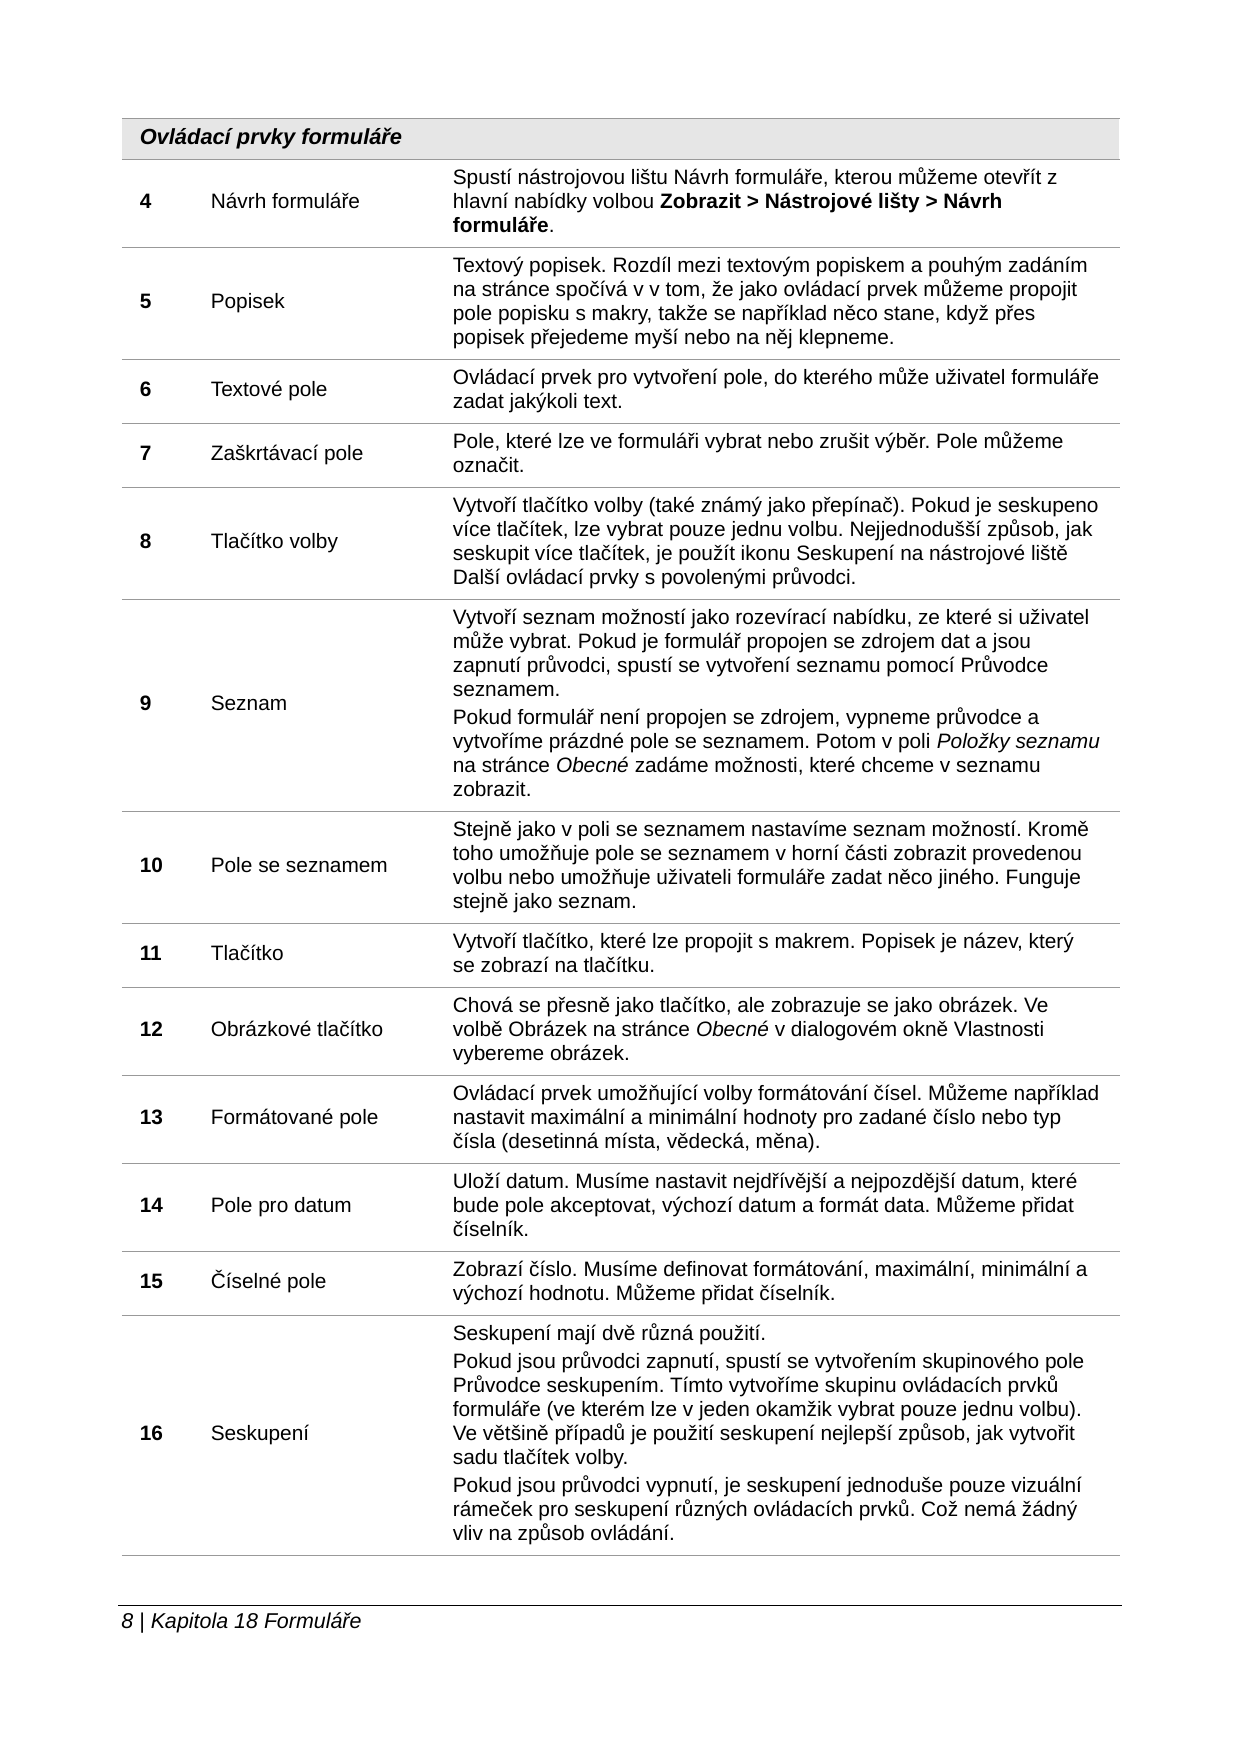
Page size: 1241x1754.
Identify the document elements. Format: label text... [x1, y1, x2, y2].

table_cell 7 [122, 424, 193, 487]
table_cell Vytvoří tlačítko, které lze propojit s makrem. Popisek je název, který se zobrazí na tlačítku. [435, 924, 1119, 987]
table_cell Stejně jako v poli se seznamem nastavíme seznam možností. Kromě toho umožňuje pole se seznamem v horní části zobrazit provedenou volbu nebo umožňuje uživateli formuláře zadat něco jiného. Funguje stejně jako seznam. [435, 812, 1119, 923]
table_cell Seskupení [193, 1316, 435, 1555]
table_cell 16 [122, 1316, 193, 1555]
table_cell Pole, které lze ve formuláři vybrat nebo zrušit výběr. Pole můžeme označit. [435, 424, 1119, 487]
table_header [435, 119, 1119, 159]
table_cell 14 [122, 1164, 193, 1251]
table_cell Pole pro datum [193, 1164, 435, 1251]
table_cell Vytvoří seznam možností jako rozevírací nabídku, ze které si uživatel může vybrat. Pokud je formulář propojen se zdrojem dat a jsou zapnutí průvodci, spustí se vytvoření seznamu pomocí Průvodce seznamem. Pokud formulář není propojen se zdrojem, vypneme průvodce a vytvoříme prázdné pole se seznamem. Potom v poli Položky seznamu na stránce Obecné zadáme možnosti, které chceme v seznamu zobrazit. [435, 600, 1119, 811]
table_cell 15 [122, 1252, 193, 1315]
table_cell 6 [122, 360, 193, 423]
table_cell 9 [122, 600, 193, 811]
table_cell 8 [122, 488, 193, 599]
table_cell Chová se přesně jako tlačítko, ale zobrazuje se jako obrázek. Ve volbě Obrázek na stránce Obecné v dialogovém okně Vlastnosti vybereme obrázek. [435, 988, 1119, 1075]
table_cell Obrázkové tlačítko [193, 988, 435, 1075]
table_cell 11 [122, 924, 193, 987]
table_cell Návrh formuláře [193, 160, 435, 247]
table_cell Ovládací prvek umožňující volby formátování čísel. Můžeme například nastavit maximální a minimální hodnoty pro zadané číslo nebo typ čísla (desetinná místa, vědecká, měna). [435, 1076, 1119, 1163]
table_cell Uloží datum. Musíme nastavit nejdřívější a nejpozdější datum, které bude pole akceptovat, výchozí datum a formát data. Můžeme přidat číselník. [435, 1164, 1119, 1251]
table_cell 13 [122, 1076, 193, 1163]
table_cell Tlačítko [193, 924, 435, 987]
table_cell 12 [122, 988, 193, 1075]
table_cell Zobrazí číslo. Musíme definovat formátování, maximální, minimální a výchozí hodnotu. Můžeme přidat číselník. [435, 1252, 1119, 1315]
table_cell Popisek [193, 248, 435, 359]
table_cell 4 [122, 160, 193, 247]
table_cell Textové pole [193, 360, 435, 423]
table_cell Číselné pole [193, 1252, 435, 1315]
table_cell Formátované pole [193, 1076, 435, 1163]
table_cell Seznam [193, 600, 435, 811]
table_cell Tlačítko volby [193, 488, 435, 599]
table_header Ovládací prvky formuláře [122, 119, 435, 159]
table_cell Seskupení mají dvě různá použití. Pokud jsou průvodci zapnutí, spustí se vytvořením skupinového pole Průvodce seskupením. Tímto vytvoříme skupinu ovládacích prvků formuláře (ve kterém lze v jeden okamžik vybrat pouze jednu volbu). Ve většině případů je použití seskupení nejlepší způsob, jak vytvořit sadu tlačítek volby. Pokud jsou průvodci vypnutí, je seskupení jednoduše pouze vizuální rámeček pro seskupení různých ovládacích prvků. Což nemá žádný vliv na způsob ovládání. [435, 1316, 1119, 1555]
table_cell Textový popisek. Rozdíl mezi textovým popiskem a pouhým zadáním na stránce spočívá v v tom, že jako ovládací prvek můžeme propojit pole popisku s makry, takže se například něco stane, když přes popisek přejedeme myší nebo na něj klepneme. [435, 248, 1119, 359]
table_cell Pole se seznamem [193, 812, 435, 923]
table_cell Vytvoří tlačítko volby (také známý jako přepínač). Pokud je seskupeno více tlačítek, lze vybrat pouze jednu volbu. Nejjednodušší způsob, jak seskupit více tlačítek, je použít ikonu Seskupení na nástrojové liště Další ovládací prvky s povolenými průvodci. [435, 488, 1119, 599]
table_cell 5 [122, 248, 193, 359]
table_cell Ovládací prvek pro vytvoření pole, do kterého může uživatel formuláře zadat jakýkoli text. [435, 360, 1119, 423]
table_cell Spustí nástrojovou lištu Návrh formuláře, kterou můžeme otevřít z hlavní nabídky volbou Zobrazit > Nástrojové lišty > Návrh formuláře. [435, 160, 1119, 247]
table_cell 10 [122, 812, 193, 923]
table_cell Zaškrtávací pole [193, 424, 435, 487]
